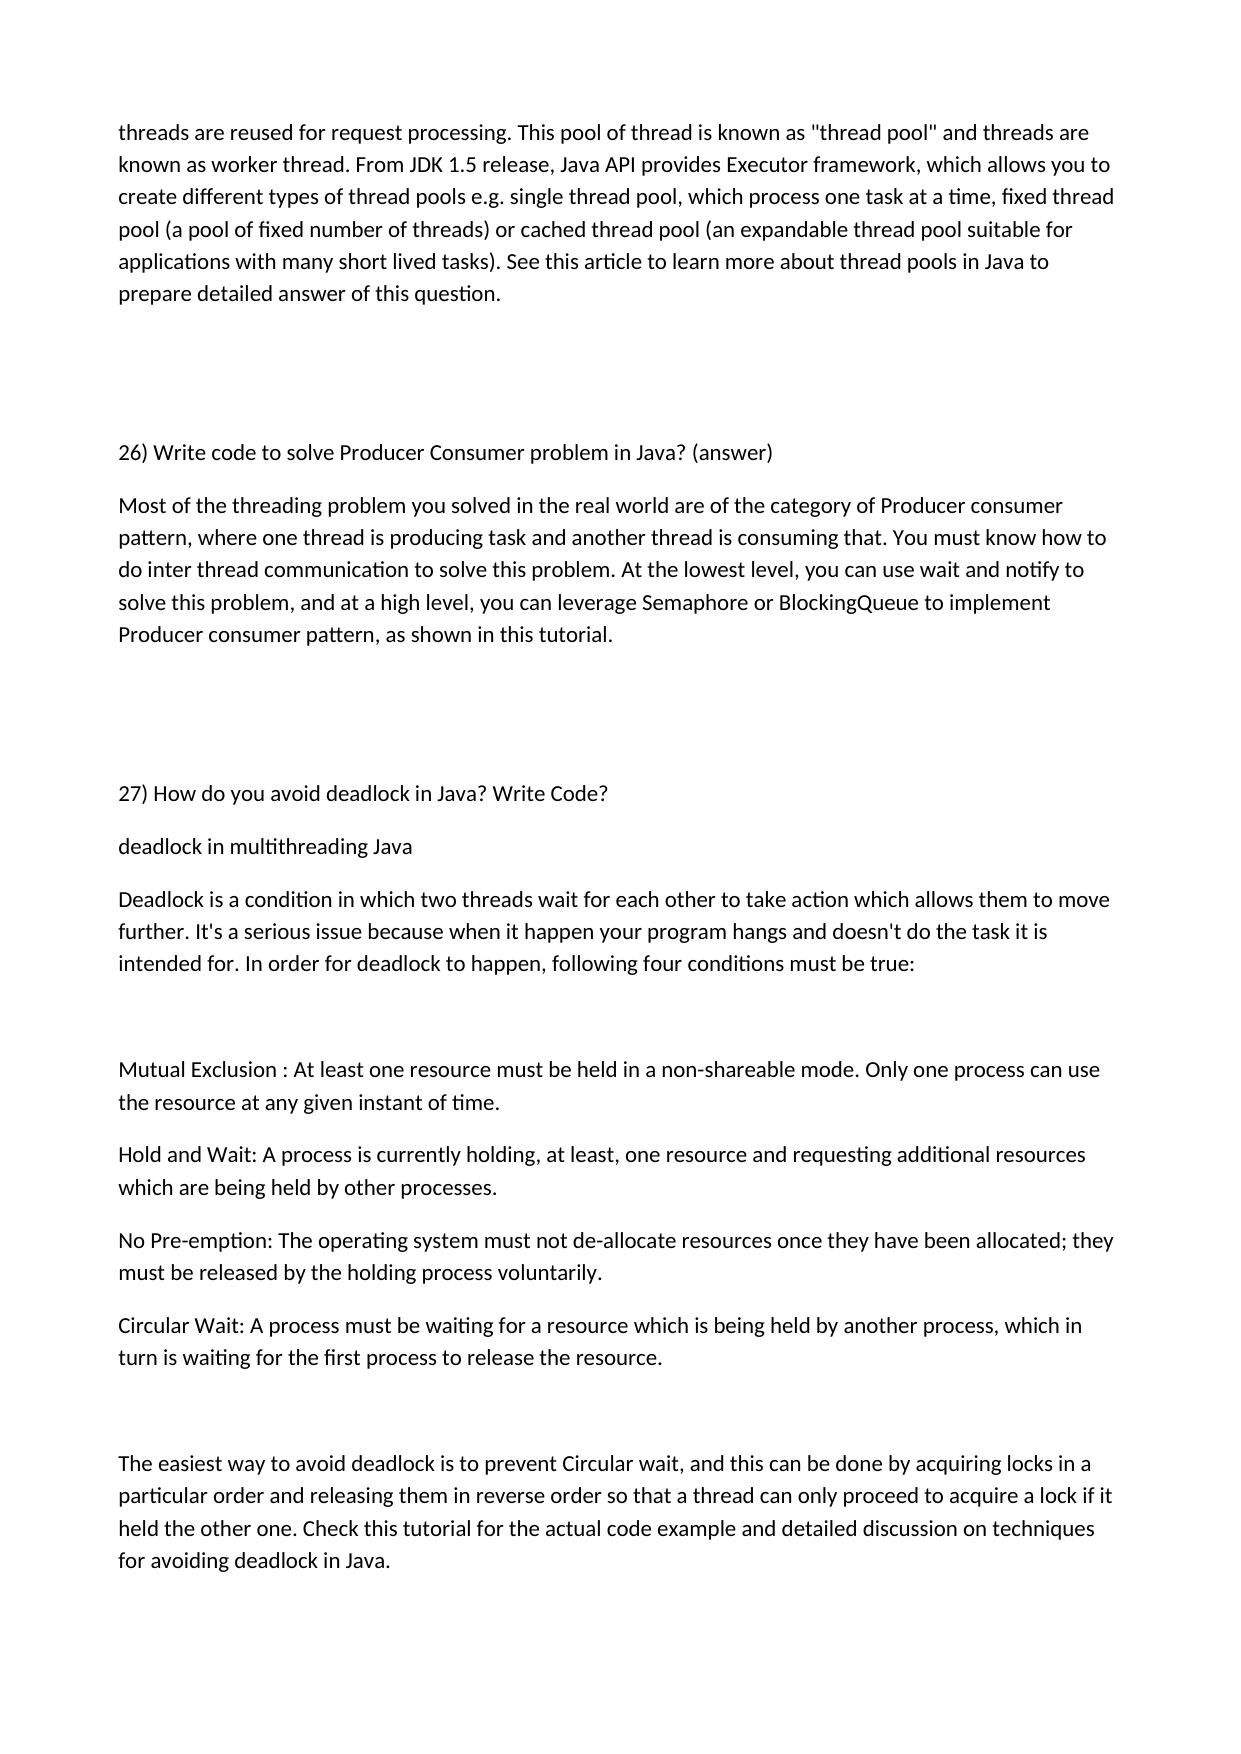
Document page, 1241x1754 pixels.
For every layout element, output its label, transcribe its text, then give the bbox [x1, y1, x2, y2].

text deadlock in multithreading Java [118, 832, 1122, 860]
text 26) Write code to solve Producer Consumer problem in Java? (answer) [118, 438, 1122, 466]
text Deadlock is a condition in which two threads wait for each other to take action which allows them to move further. It's a serious issue because when it happen your program hangs and doesn't do the task it is intended for. In order for deadlock to happen, following four conditions must be true: [118, 885, 1122, 977]
text Mutual Exclusion : At least one resource must be held in a non-shareable mode. Only one process can use the resource at any given instant of time. [118, 1055, 1122, 1116]
text Circular Wait: A process must be waiting for a resource which is being held by another process, which in turn is waiting for the first process to release the resource. [118, 1311, 1122, 1371]
text 27) How do you avoid deadlock in Java? Write Code? [118, 779, 1122, 807]
text Hold and Wait: A process is currently holding, at least, one resource and requesting additional resources which are being held by other processes. [118, 1141, 1122, 1201]
text Most of the threading problem you solved in the real world are of the category of Producer consumer pattern, where one thread is producing task and another thread is consuming that. You must know how to do inter thread communication to solve this problem. At the lowest level, you can use wait and notify to solve this problem, and at a high level, you can leverage Semaphore or BlockingQueue to implement Producer consumer pattern, as shown in this tutorial. [118, 491, 1122, 648]
text No Pre-emption: The operating system must not de-allocate resources once they have been allocated; they must be released by the holding process voluntarily. [118, 1226, 1122, 1286]
text threads are reused for request processing. This pool of thread is known as "thread pool" and threads are known as worker thread. From JDK 1.5 release, Java API provides Executor framework, which allows you to create different types of thread pools e.g. single thread pool, which process one task at a time, fixed thread pool (a pool of fixed number of threads) or cached thread pool (an expandable thread pool suitable for applications with many short lived tasks). See this article to learn more about thread pools in Java to prepare detailed answer of this question. [118, 118, 1122, 307]
text The easiest way to avoid deadlock is to prevent Circular wait, and this can be done by acquiring locks in a particular order and releasing them in reverse order so that a thread can only proceed to acquire a lock if it held the other one. Check this tutorial for the actual code example and detailed discussion on techniques for avoiding deadlock in Java. [118, 1449, 1122, 1574]
